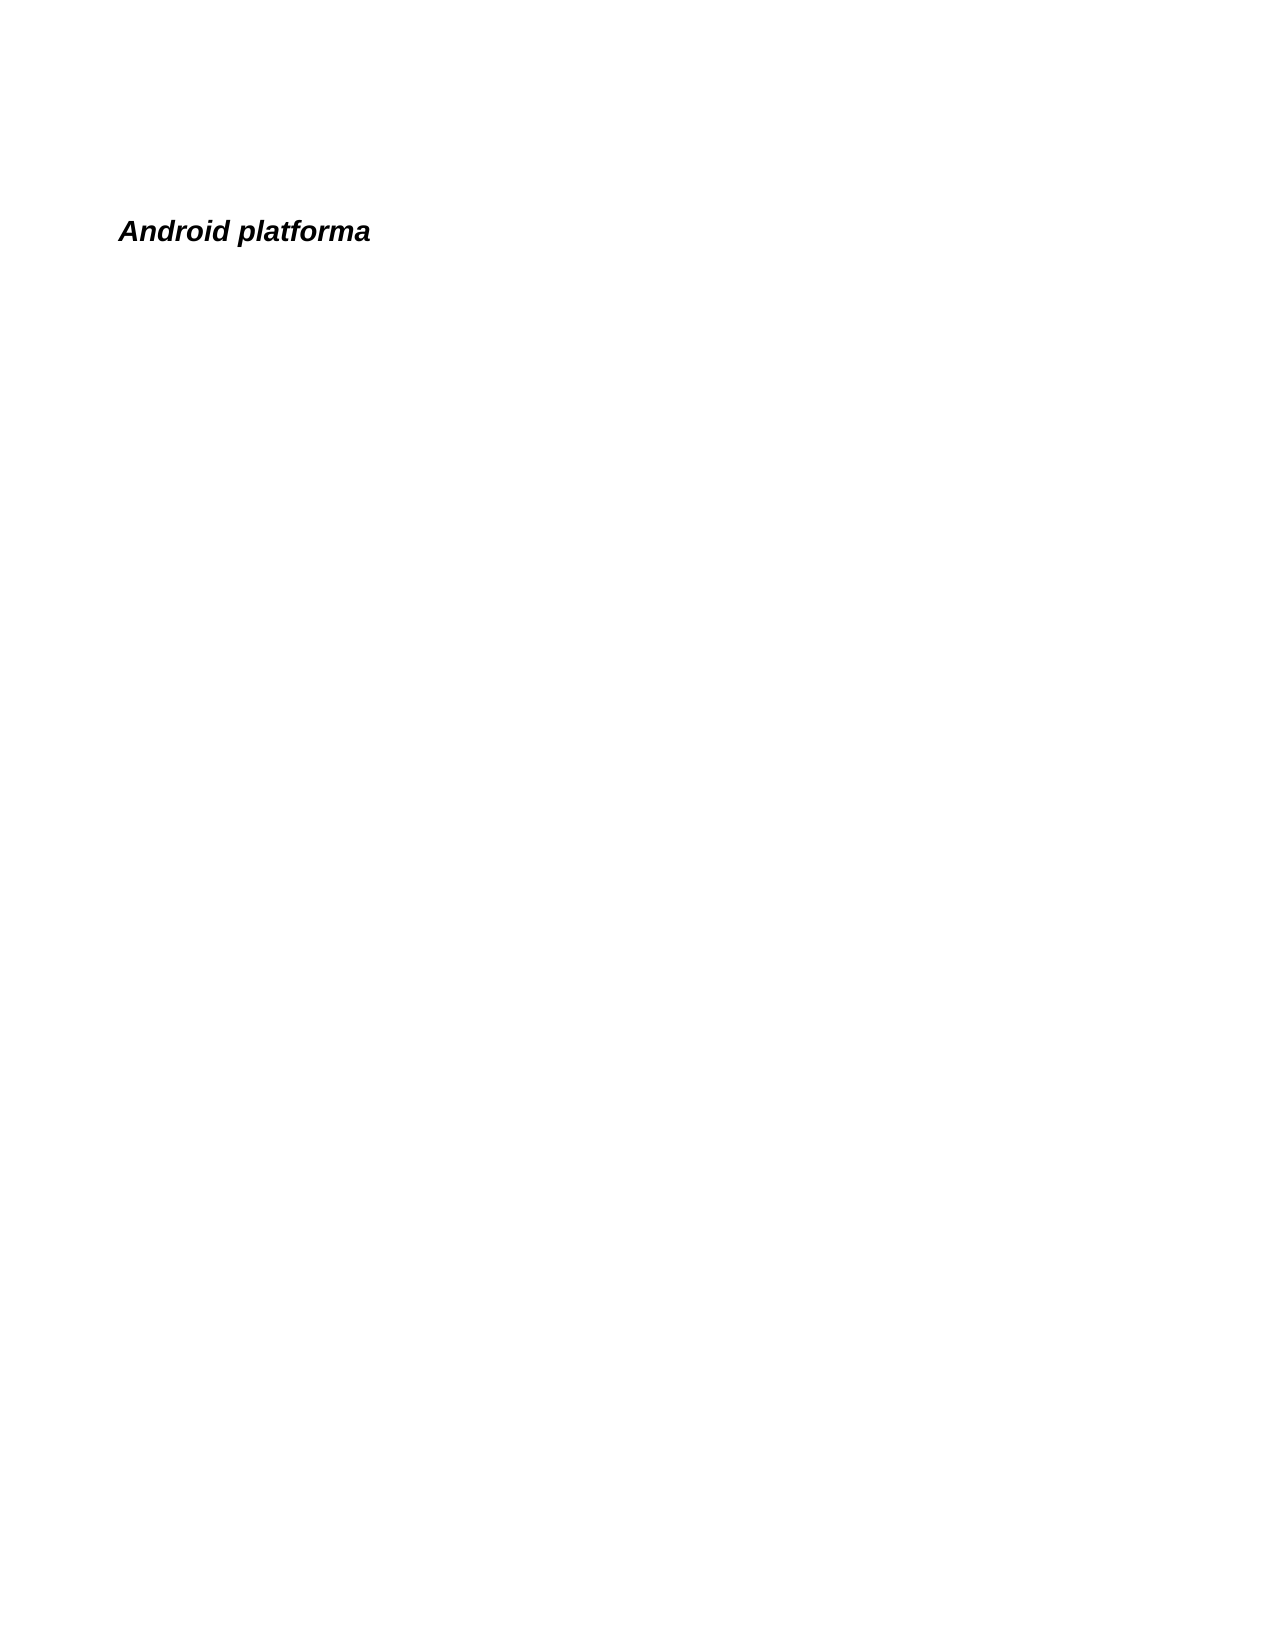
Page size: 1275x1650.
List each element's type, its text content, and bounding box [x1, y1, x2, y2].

subtitle Android platforma [118, 214, 1157, 248]
